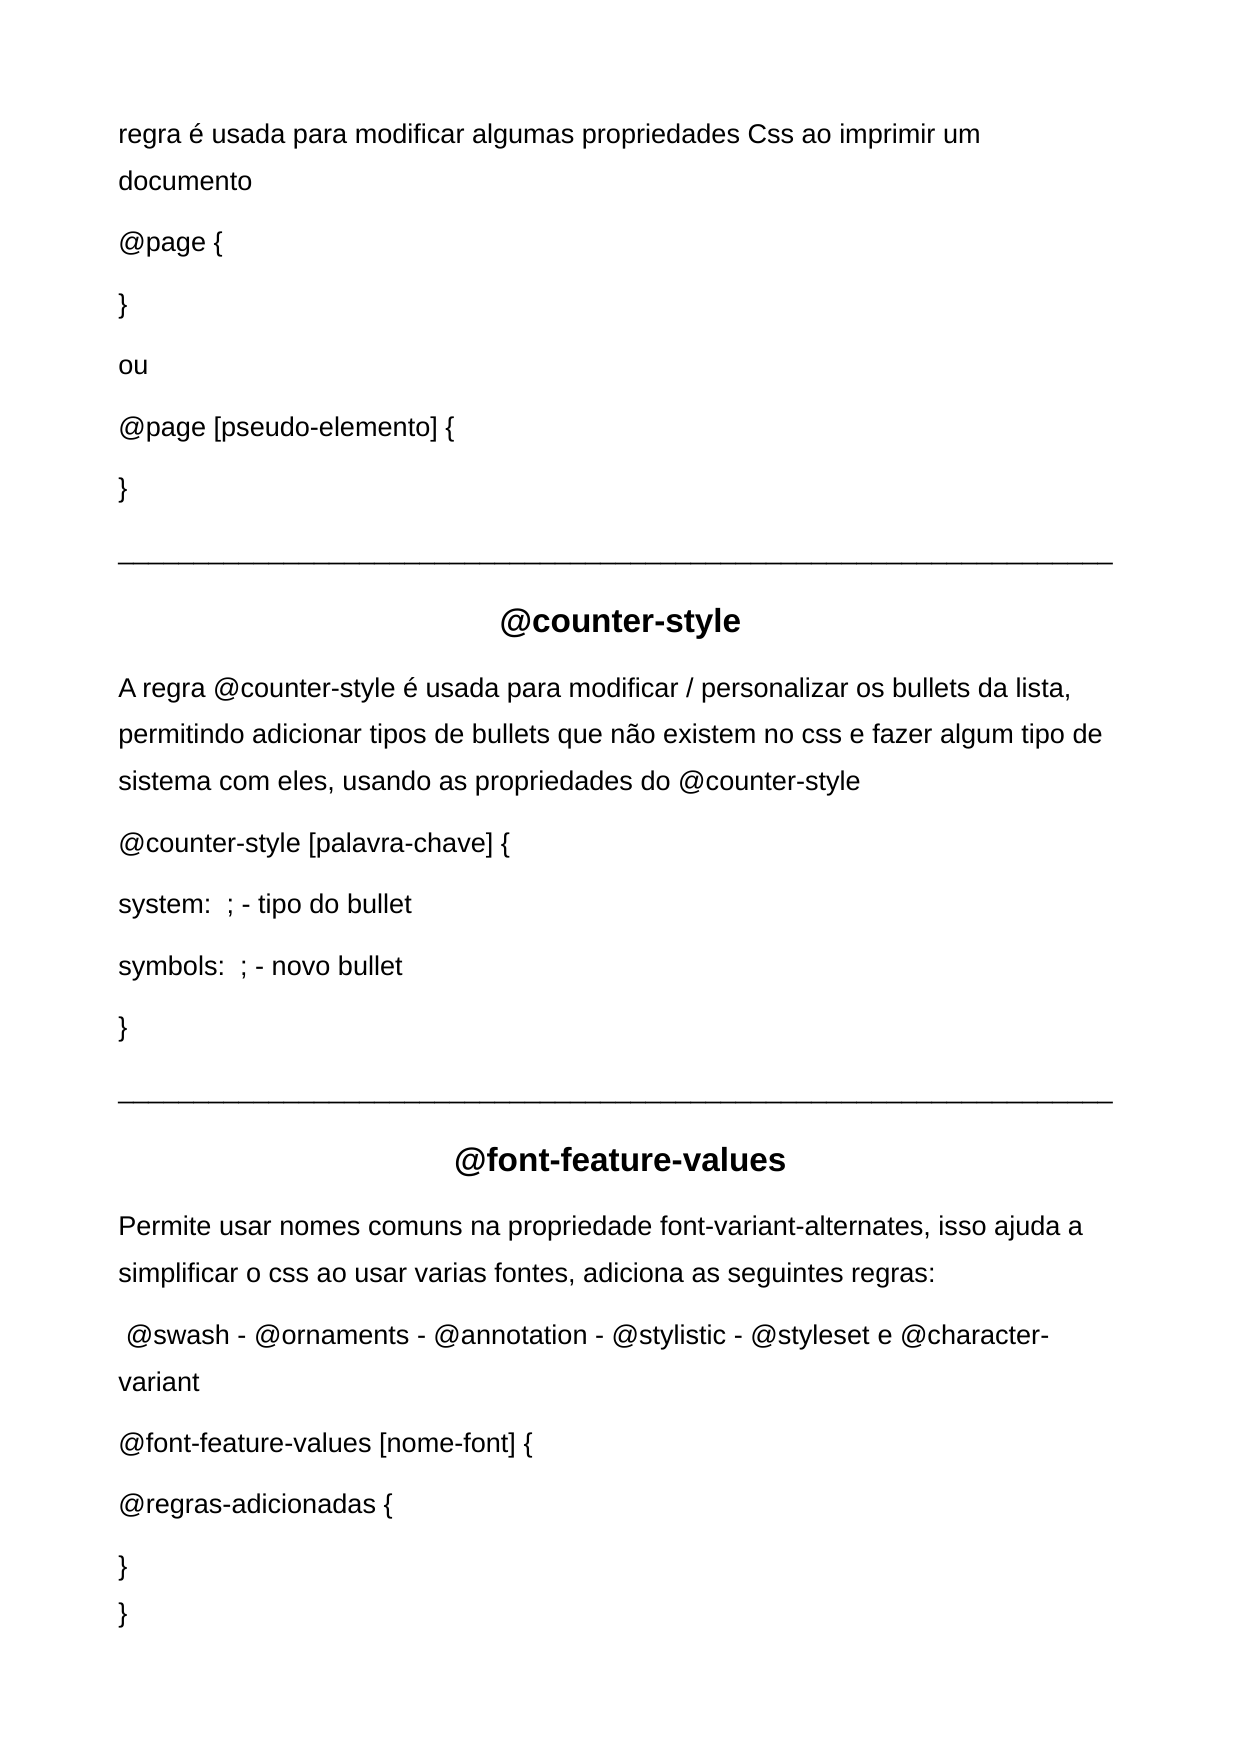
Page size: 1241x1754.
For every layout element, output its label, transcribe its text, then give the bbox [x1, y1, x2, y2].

subtitle @font-feature-values [118, 1140, 1122, 1179]
text @font-feature-values [nome-font] { [118, 1427, 1122, 1458]
text system: ; - tipo do bullet [118, 888, 1122, 919]
text regra é usada para modificar algumas propriedades Css ao imprimir um documento [118, 118, 1122, 196]
text @regras-adicionadas { [118, 1488, 1122, 1520]
text } [118, 288, 1122, 319]
text @counter-style [palavra-chave] { [118, 827, 1122, 858]
text @page [pseudo-elemento] { [118, 411, 1122, 442]
text } [118, 1011, 1122, 1042]
subtitle @counter-style [118, 601, 1122, 640]
text } } [118, 1550, 1122, 1628]
text Permite usar nomes comuns na propriedade font-variant-alternates, isso ajuda a simplificar o css ao usar varias fontes, adiciona as seguintes regras: [118, 1210, 1122, 1288]
text @swash - @ornaments - @annotation - @stylistic - @styleset e @character-variant [118, 1319, 1122, 1397]
text } [118, 472, 1122, 503]
text @page { [118, 226, 1122, 258]
text A regra @counter-style é usada para modificar / personalizar os bullets da lista, permitindo adicionar tipos de bullets que não existem no css e fazer algum tipo de sistema com eles, usando as propriedades do @counter-style [118, 672, 1122, 797]
text symbols: ; - novo bullet [118, 950, 1122, 981]
text ou [118, 349, 1122, 381]
text __________________________________________________________________ [118, 534, 1122, 565]
text __________________________________________________________________ [118, 1073, 1122, 1104]
